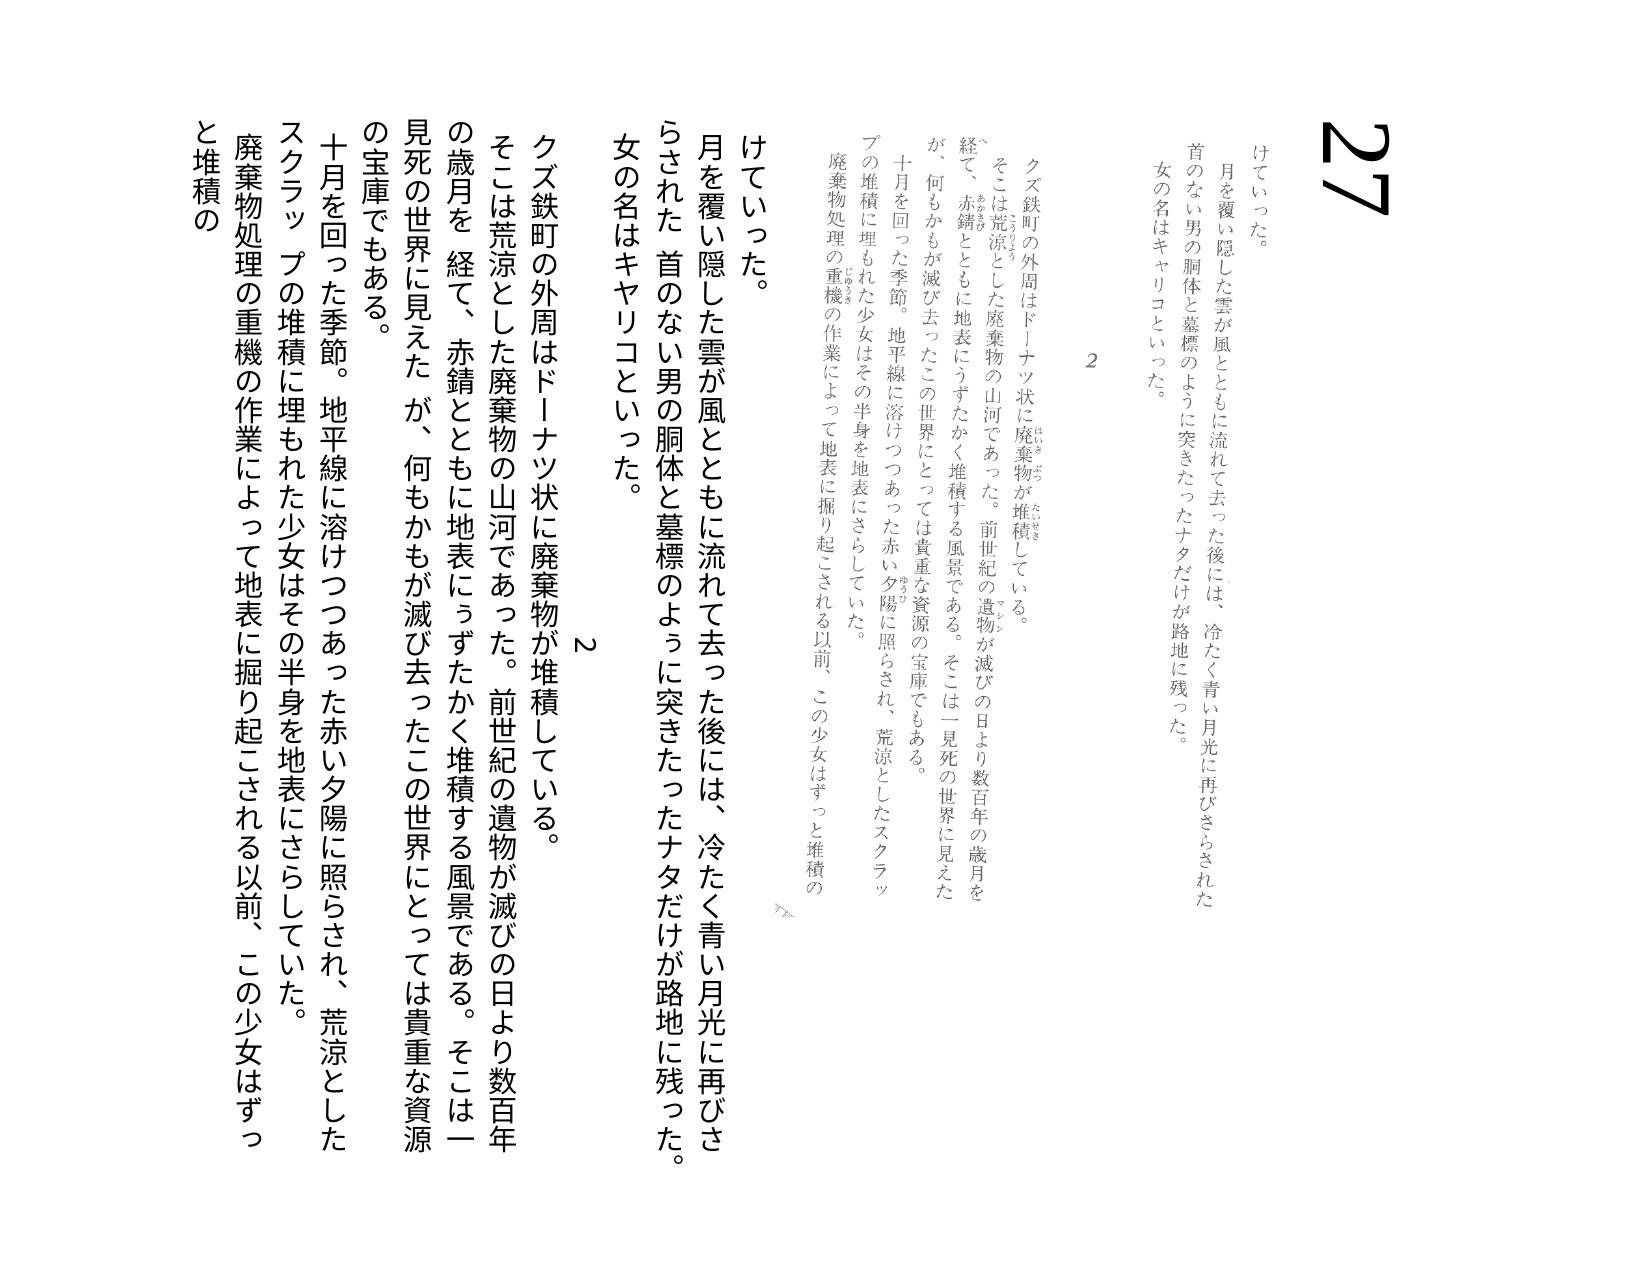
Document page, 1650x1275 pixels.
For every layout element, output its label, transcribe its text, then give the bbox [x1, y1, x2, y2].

text 2 [567, 118, 606, 1157]
text 27 [1302, 118, 1417, 1157]
text 月を覆い隠した雲が風とともに流れて去った後には、冷たく青い月光に再びさらされた 首のない男の胴体と墓標のよぅに突きたったナタだけが路地に残った。 [648, 118, 733, 1157]
text 十月を回った季節。地平線に溶けつつあった赤い夕陽に照らされ、荒涼としたスクラッ プの堆積に埋もれた少女はその半身を地表にさらしていた。 [271, 118, 355, 1157]
text 女の名はキヤリコといった。 [606, 118, 648, 1157]
text けていった。 [733, 118, 775, 1157]
text クズ鉄町の外周はドーナツ状に廃棄物が堆積している。 [524, 118, 567, 1157]
text 廃棄物処理の重機の作業によって地表に掘り起こされる以前、この少女はずっと堆積の [186, 118, 271, 1157]
text そこは荒涼とした廃棄物の山河であった。前世紀の遺物が滅びの日より数百年の歳月を 経て、赤錆とともに地表にぅずたかく堆積する風景である。そこは一見死の世界に見えた が、何もかもが滅び去ったこの世界にとっては貴重な資源の宝庫でもある。 [355, 118, 524, 1157]
